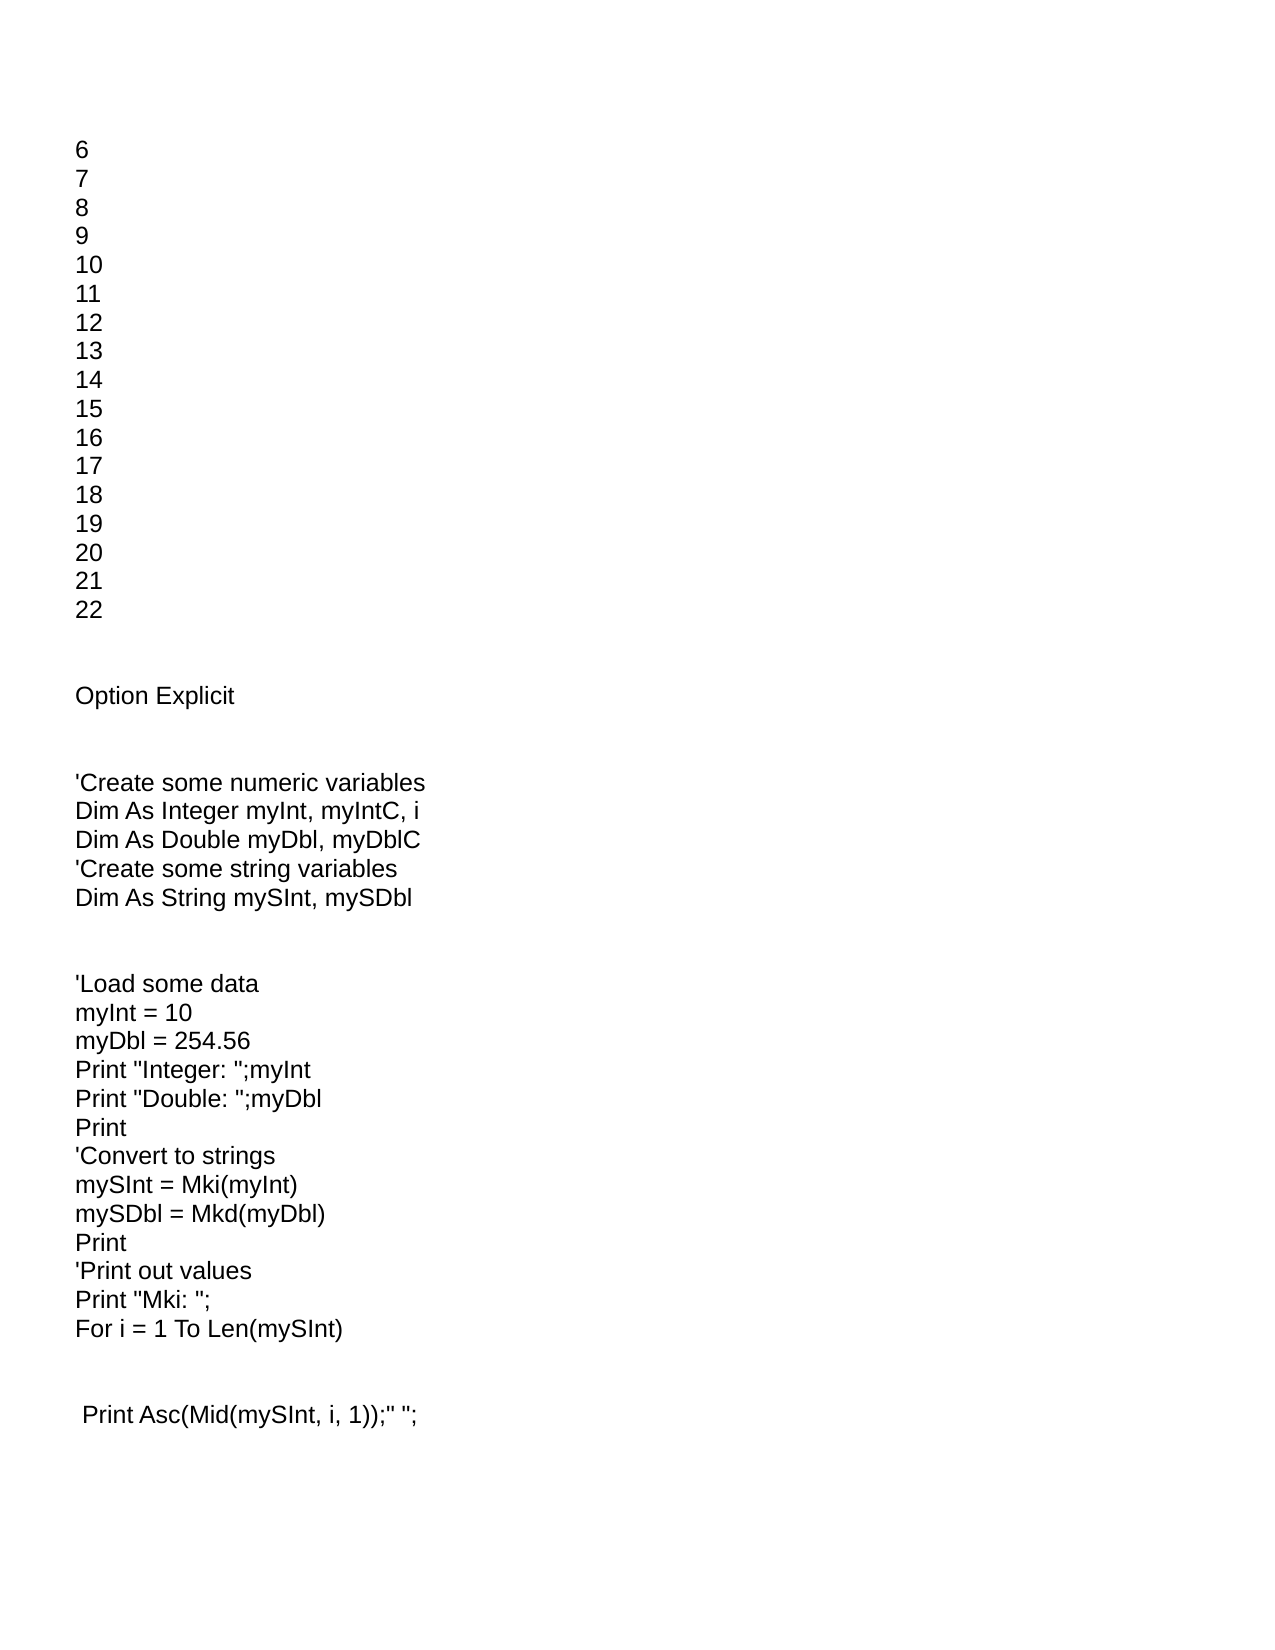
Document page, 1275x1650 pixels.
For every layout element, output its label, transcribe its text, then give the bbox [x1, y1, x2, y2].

text myDbl = 254.56 [75, 1026, 1200, 1055]
text 16 [75, 422, 1200, 451]
text 17 [75, 451, 1200, 480]
text 11 [75, 279, 1200, 307]
text 18 [75, 480, 1200, 509]
text 9 [75, 221, 1200, 250]
text myInt = 10 [75, 997, 1200, 1026]
text Option Explicit [75, 681, 1200, 710]
text mySDbl = Mkd(myDbl) [75, 1199, 1200, 1227]
text 21 [75, 566, 1200, 595]
text 14 [75, 365, 1200, 394]
text 'Print out values [75, 1256, 1200, 1285]
text 7 [75, 164, 1200, 192]
text 19 [75, 509, 1200, 537]
text Print Asc(Mid(mySInt, i, 1));" "; [75, 1400, 1200, 1429]
text 6 [75, 135, 1200, 164]
text 'Create some numeric variables [75, 767, 1200, 796]
text mySInt = Mki(myInt) [75, 1170, 1200, 1199]
text 'Create some string variables [75, 854, 1200, 882]
text 15 [75, 394, 1200, 422]
text Print "Double: ";myDbl [75, 1084, 1200, 1112]
text 13 [75, 336, 1200, 365]
text Dim As String mySInt, mySDbl [75, 882, 1200, 911]
text 20 [75, 537, 1200, 566]
text 10 [75, 250, 1200, 279]
text Dim As Double myDbl, myDblC [75, 825, 1200, 854]
text For i = 1 To Len(mySInt) [75, 1314, 1200, 1342]
text Print [75, 1112, 1200, 1141]
text 22 [75, 595, 1200, 624]
text 8 [75, 192, 1200, 221]
text Print "Integer: ";myInt [75, 1055, 1200, 1084]
text 'Load some data [75, 969, 1200, 997]
text Print "Mki: "; [75, 1285, 1200, 1314]
text 'Convert to strings [75, 1141, 1200, 1170]
text Print [75, 1227, 1200, 1256]
text Dim As Integer myInt, myIntC, i [75, 796, 1200, 825]
text 12 [75, 307, 1200, 336]
